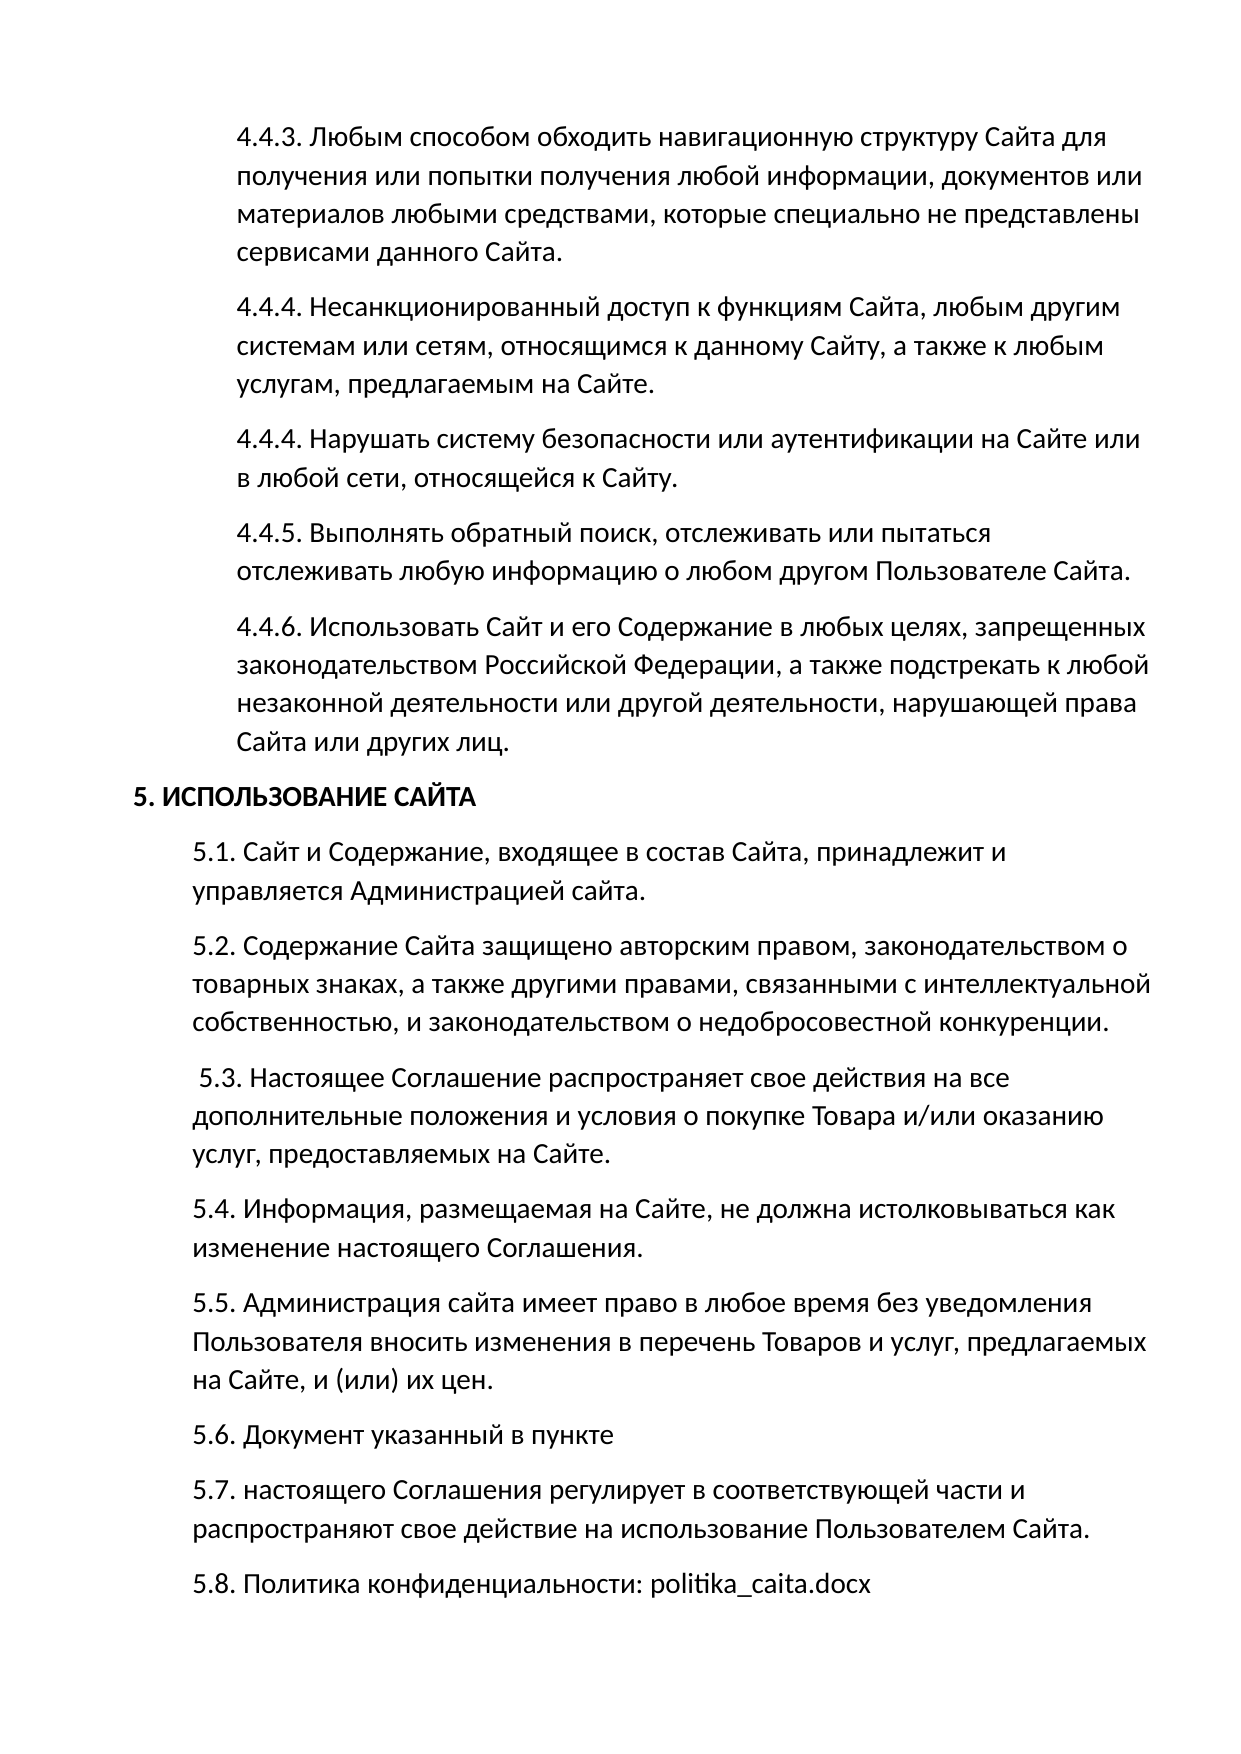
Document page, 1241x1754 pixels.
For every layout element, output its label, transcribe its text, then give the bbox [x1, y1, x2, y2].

text 4.4.4. Несанкционированный доступ к функциям Сайта, любым другим системам или сетям, относящимся к данному Сайту, а также к любым услугам, предлагаемым на Сайте. [236, 288, 1152, 401]
text 4.4.3. Любым способом обходить навигационную структуру Сайта для получения или попытки получения любой информации, документов или материалов любыми средствами, которые специально не представлены сервисами данного Сайта. [236, 118, 1152, 269]
text 5.4. Информация, размещаемая на Сайте, не должна истолковываться как изменение настоящего Соглашения. [192, 1191, 1152, 1265]
text 5.8. Политика конфиденциальности: politika_caita.docx [192, 1565, 1152, 1600]
text 5.6. Документ указанный в пункте [192, 1416, 1152, 1452]
text 5.1. Сайт и Содержание, входящее в состав Сайта, принадлежит и управляется Администрацией сайта. [192, 833, 1152, 907]
text 4.4.6. Использовать Сайт и его Содержание в любых целях, запрещенных законодательством Российской Федерации, а также подстрекать к любой незаконной деятельности или другой деятельности, нарушающей права Сайта или других лиц. [236, 608, 1152, 758]
text 4.4.4. Нарушать систему безопасности или аутентификации на Сайте или в любой сети, относящейся к Сайту. [236, 421, 1152, 494]
text 5.2. Содержание Сайта защищено авторским правом, законодательством о товарных знаках, а также другими правами, связанными с интеллектуальной собственностью, и законодательством о недобросовестной конкуренции. [192, 927, 1152, 1039]
text 4.4.5. Выполнять обратный поиск, отслеживать или пытаться отслеживать любую информацию о любом другом Пользователе Сайта. [236, 514, 1152, 588]
text 5.7. настоящего Соглашения регулирует в соответствующей части и распространяют свое действие на использование Пользователем Сайта. [192, 1471, 1152, 1545]
text 5.3. Настоящее Соглашение распространяет свое действия на все дополнительные положения и условия о покупке Товара и/или оказанию услуг, предоставляемых на Сайте. [192, 1059, 1152, 1171]
text 5.5. Администрация сайта имеет право в любое время без уведомления Пользователя вносить изменения в перечень Товаров и услуг, предлагаемых на Сайте, и (или) их цен. [192, 1284, 1152, 1397]
text 5. ИСПОЛЬЗОВАНИЕ САЙТА [133, 778, 1152, 814]
